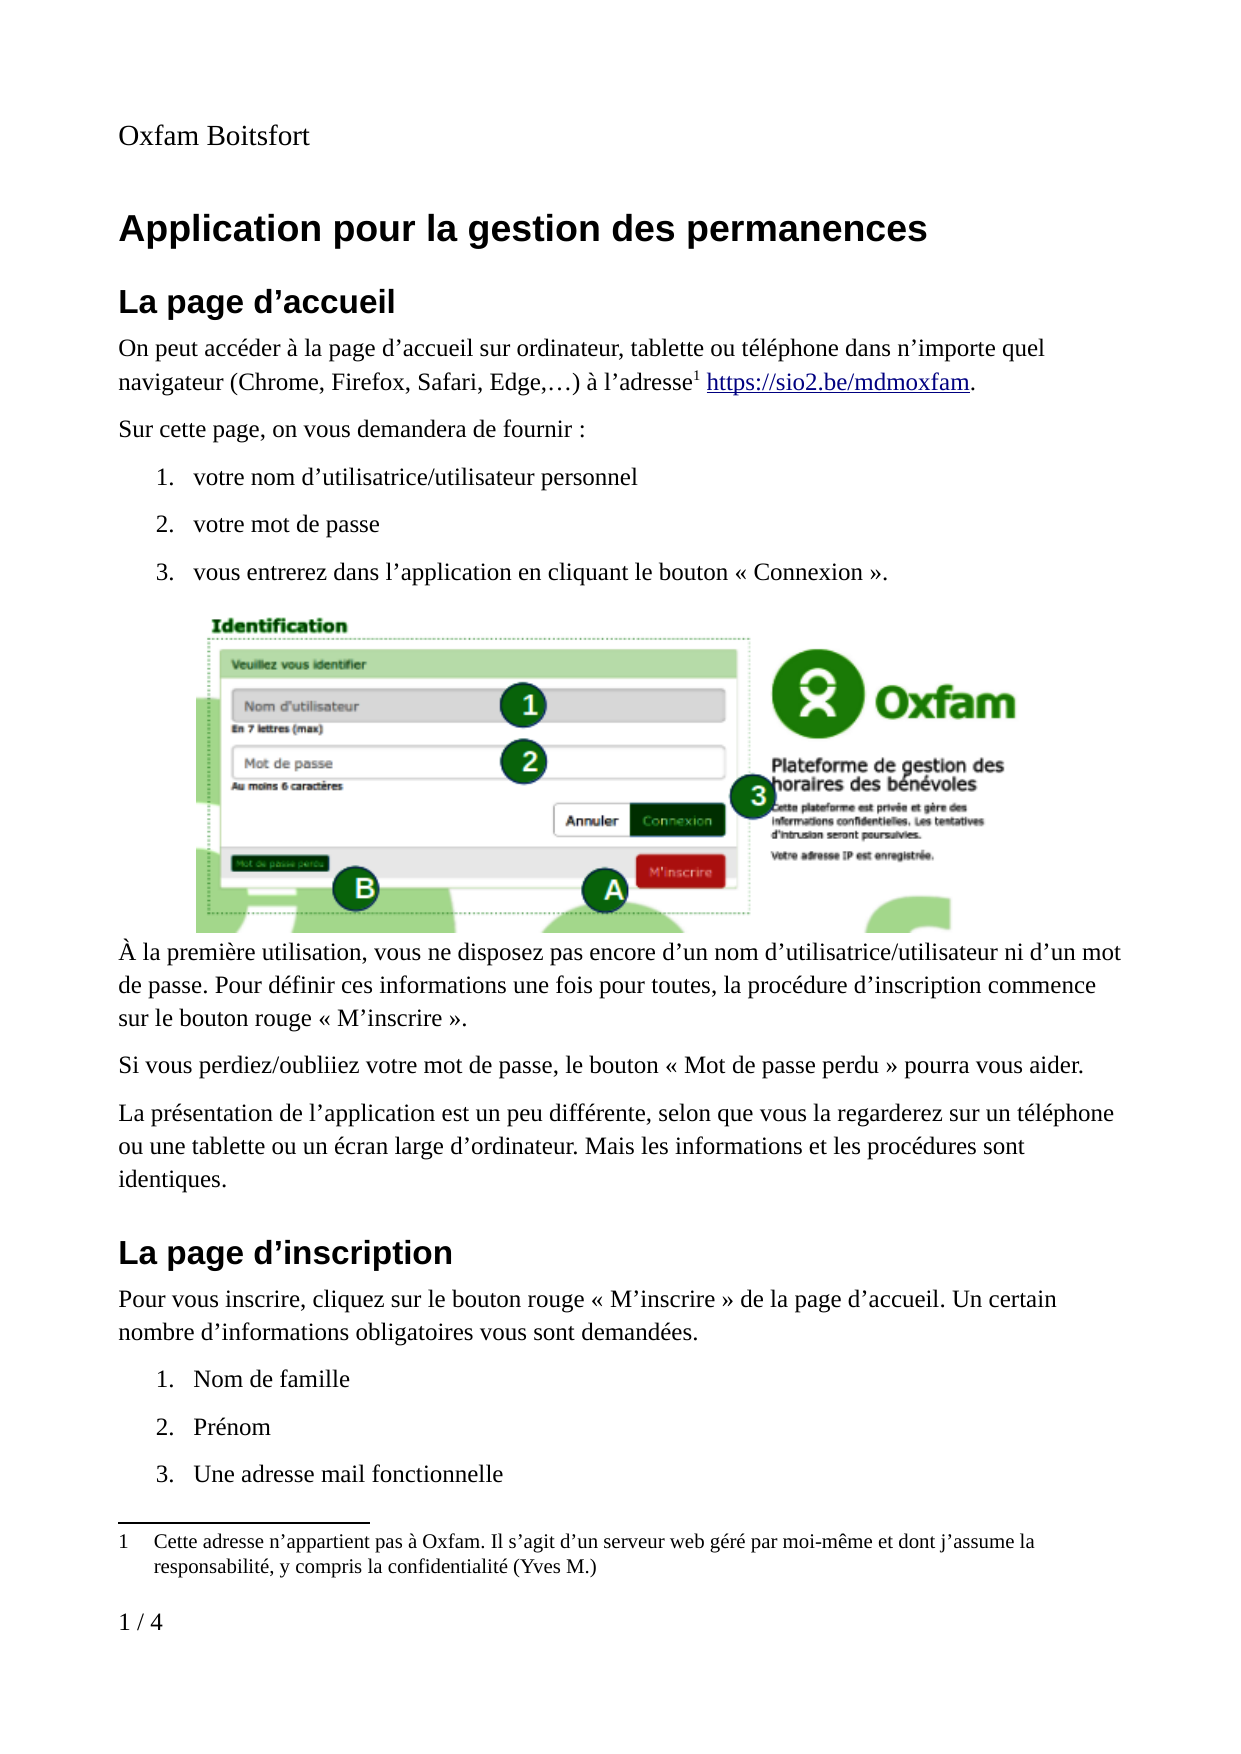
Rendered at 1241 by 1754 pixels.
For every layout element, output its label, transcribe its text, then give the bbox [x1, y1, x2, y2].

list Nom de famille [156, 1364, 1122, 1393]
list votre mot de passe [156, 509, 1122, 538]
subtitle La page d’accueil [118, 283, 1122, 321]
list vous entrerez dans l’application en cliquant le bouton « Connexion ». [156, 557, 1122, 586]
text Si vous perdiez/oubliiez votre mot de passe, le bouton « Mot de passe perdu » pourra vous aider. [118, 1051, 1122, 1079]
list votre nom d’utilisatrice/utilisateur personnel [156, 462, 1122, 491]
text Cette adresse n’appartient pas à Oxfam. Il s’agit d’un serveur web géré par moi-même et dont j’assume la responsabilité, y compris la confidentialité (Yves M.) [118, 1529, 1122, 1578]
list Une adresse mail fonctionnelle [156, 1459, 1122, 1488]
subtitle La page d’inscription [118, 1233, 1122, 1271]
text À la première utilisation, vous ne disposez pas encore d’un nom d’utilisatrice/utilisateur ni d’un mot de passe. Pour définir ces informations une fois pour toutes, la procédure d’inscription commence sur le bouton rouge « M’inscrire ». [118, 604, 1122, 1032]
text Pour vous inscrire, cliquez sur le bouton rouge « M’inscrire » de la page d’accueil. Un certain nombre d’informations obligatoires vous sont demandées. [118, 1284, 1122, 1345]
text La présentation de l’application est un peu différente, selon que vous la regarderez sur un téléphone ou une tablette ou un écran large d’ordinateur. Mais les informations et les procédures sont identiques. [118, 1098, 1122, 1193]
list Prénom [156, 1412, 1122, 1441]
text On peut accéder à la page d’accueil sur ordinateur, tablette ou téléphone dans n’importe quel navigateur (Chrome, Firefox, Safari, Edge,…) à l’adresse https://sio2.be/mdmoxfam. [118, 333, 1122, 395]
subtitle Application pour la gestion des permanences [118, 206, 1122, 249]
text Sur cette page, on vous demandera de fournir : [118, 414, 1122, 443]
